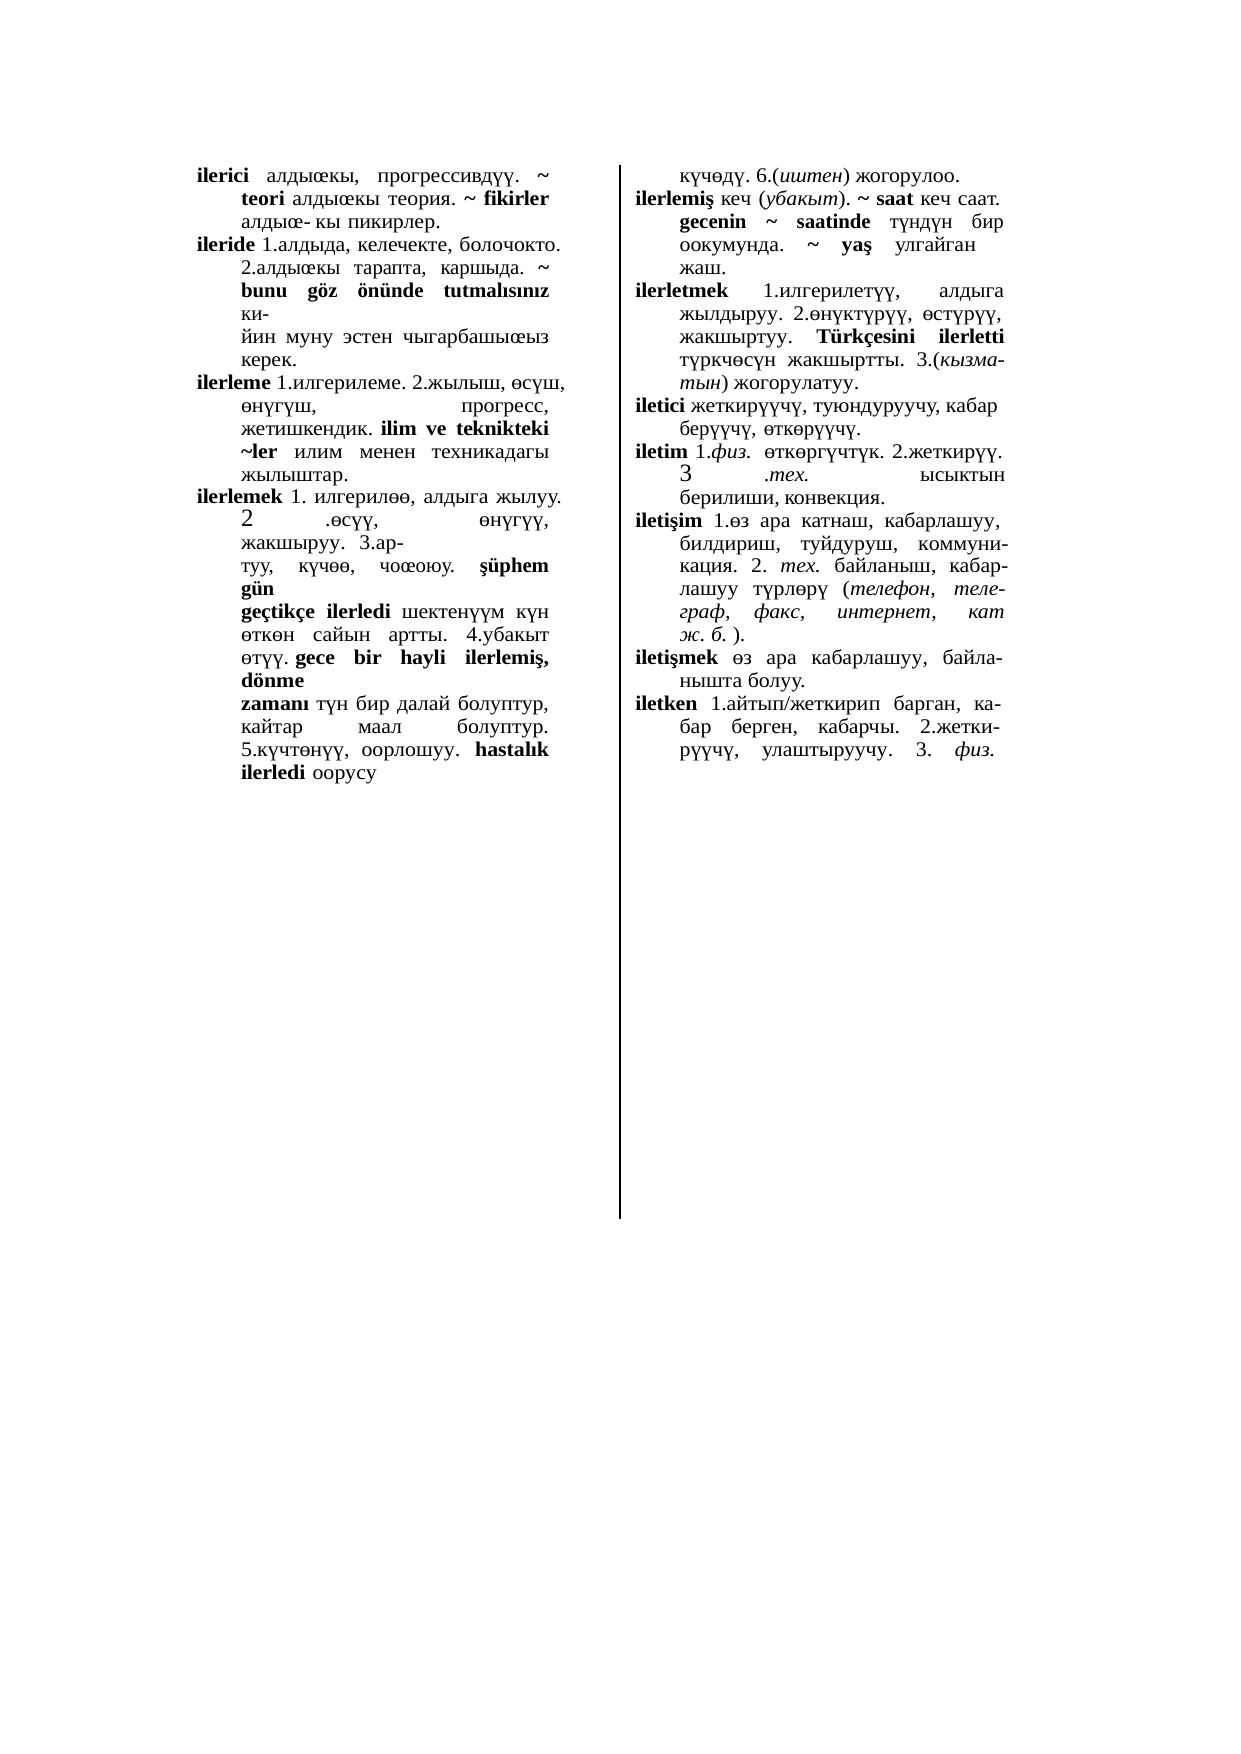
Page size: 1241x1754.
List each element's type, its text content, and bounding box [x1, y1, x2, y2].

text 2.алдыœкы тарапта, каршыда. ~ bunu göz önünde tutmalısınız ки- [241, 256, 549, 325]
text оокумунда. ~ yaş улгайган жаш. [679, 233, 976, 279]
text билдириш, туйдуруш, коммуни- кация. 2. тех. байланыш, кабар- лашуу түрлөрү (телефон, теле- [679, 532, 1008, 600]
text zamanı түн бир далай болуптур, кайтар маал болуптур. 5.күчтөнүү, оорлошуу. hastalık ilerledi оорусу [241, 692, 549, 784]
text iletici жеткирүүчү, туюндуруучу, кабар берүүчү, өткөрүүчү. [635, 394, 1063, 440]
list .өсүү, өнүгүү, жакшыруу. 3.ар- [241, 508, 549, 554]
text граф, факс, интернет, кат ж. б. ). [679, 601, 1004, 646]
text жакшыртуу. Türkçesini ilerletti түркчөсүн жакшыртты. 3.(кызма- тын) жогорулатуу. [679, 325, 1005, 394]
text iletken 1.айтып/жеткирип барган, ка- бар берген, кабарчы. 2.жетки- [635, 692, 1031, 738]
text күчөдү. 6.(иштен) жогорулоо. [679, 164, 962, 187]
text туу, күчөө, чоœоюу. şüphem gün [241, 554, 549, 600]
text ilerletmek 1.илгерилетүү, алдыга жылдыруу. 2.өнүктүрүү, өстүрүү, [635, 279, 1005, 325]
text ilerici алдыœкы, прогрессивдүү. ~ teori алдыœкы теория. ~ fikirler алдыœ- кы пикирлер. [197, 164, 549, 233]
text ilerlemiş кеч (убакыт). ~ saat кеч саат. [635, 187, 1065, 210]
list .тех. ысыктын берилиши, конвекция. [679, 463, 1005, 509]
text ilerleme 1.илгерилеме. 2.жылыш, өсүш, [197, 371, 609, 394]
text рүүчү, улаштыруучу. 3. физ. [679, 738, 999, 761]
text iletişmek өз ара кабарлашуу, байла- [635, 646, 1065, 669]
text geçtikçe ilerledi шектенүүм күн өткөн сайын артты. 4.убакыт өтүү. gece bir hayli ilerlemiş, dönme [241, 600, 549, 692]
text ileride 1.алдыда, келечекте, болочокто. [197, 233, 609, 256]
text өнүгүш, прогресс, жетишкендик. ilim ve teknikteki ~ler илим менен техникадагы жылыштар. [241, 394, 549, 486]
text gecenin ~ saatinde түндүн бир [679, 210, 1005, 233]
text iletim 1.физ. өткөргүчтүк. 2.жеткирүү. [635, 440, 1065, 463]
text ilerlemek 1. илгерилөө, алдыга жылуу. [197, 486, 609, 508]
text нышта болуу. [679, 669, 808, 692]
text йин муну эстен чыгарбашыœыз керек. [241, 325, 549, 371]
text iletişim 1.өз ара катнаш, кабарлашуу, [635, 509, 1065, 532]
